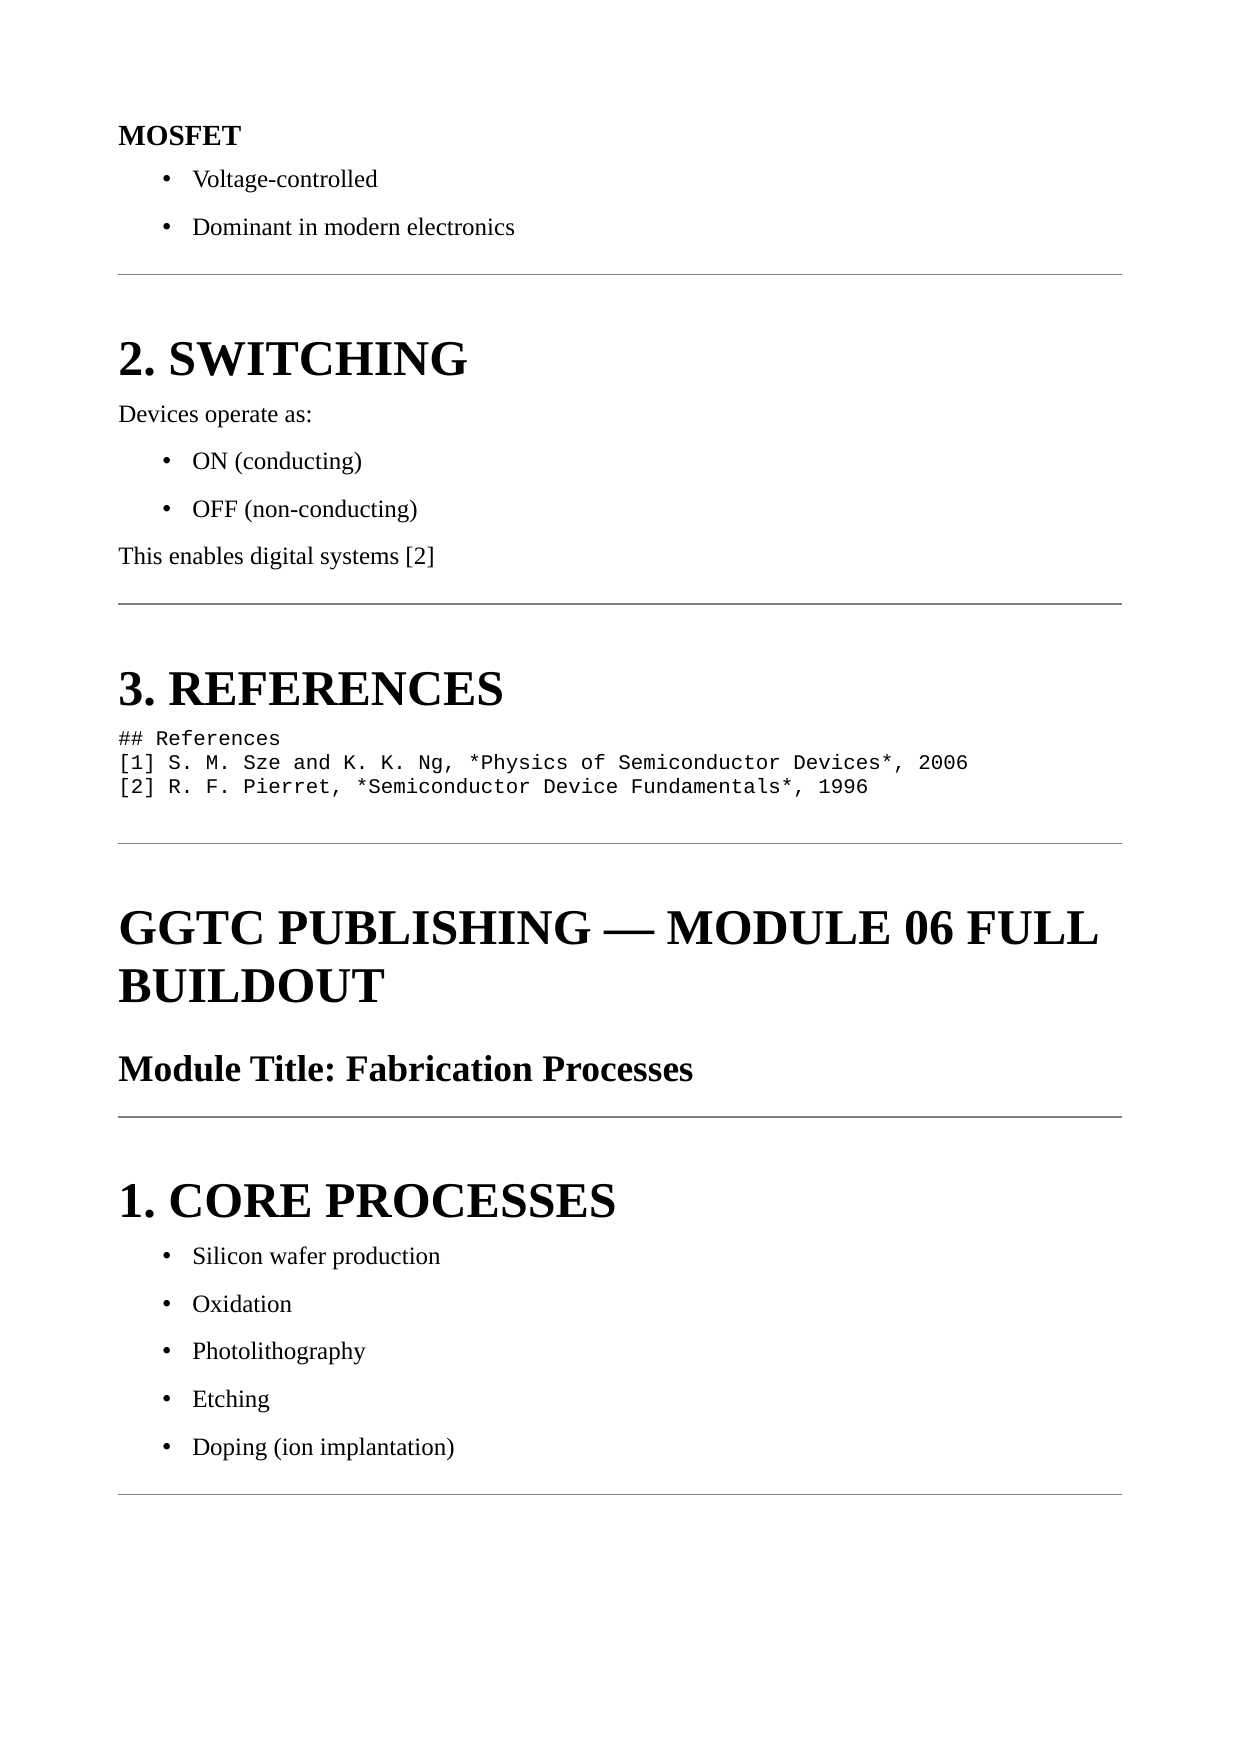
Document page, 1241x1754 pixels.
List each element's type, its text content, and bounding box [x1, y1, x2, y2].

subtitle MOSFET [118, 118, 1122, 152]
list Silicon wafer production [162, 1241, 1122, 1270]
list Dominant in modern electronics [162, 212, 1122, 241]
text Devices operate as: [118, 399, 1122, 427]
subtitle 3. REFERENCES [118, 658, 1122, 716]
text [1] S. M. Sze and K. K. Ng, *Physics of Semiconductor Devices*, 2006 [118, 752, 1122, 776]
subtitle GGTC PUBLISHING — MODULE 06 FULL BUILDOUT [118, 898, 1122, 1013]
list ON (conducting) [162, 446, 1122, 475]
text ## References [118, 728, 1122, 752]
list Oxidation [162, 1289, 1122, 1318]
list Photolithography [162, 1336, 1122, 1365]
list Voltage-controlled [162, 164, 1122, 193]
text [2] R. F. Pierret, *Semiconductor Device Fundamentals*, 1996 [118, 776, 1122, 799]
text This enables digital systems [2] [118, 541, 1122, 570]
subtitle 2. SWITCHING [118, 329, 1122, 386]
list Etching [162, 1384, 1122, 1413]
subtitle Module Title: Fabrication Processes [118, 1046, 1122, 1089]
list Doping (ion implantation) [162, 1432, 1122, 1460]
subtitle 1. CORE PROCESSES [118, 1171, 1122, 1229]
list OFF (non-conducting) [162, 494, 1122, 523]
